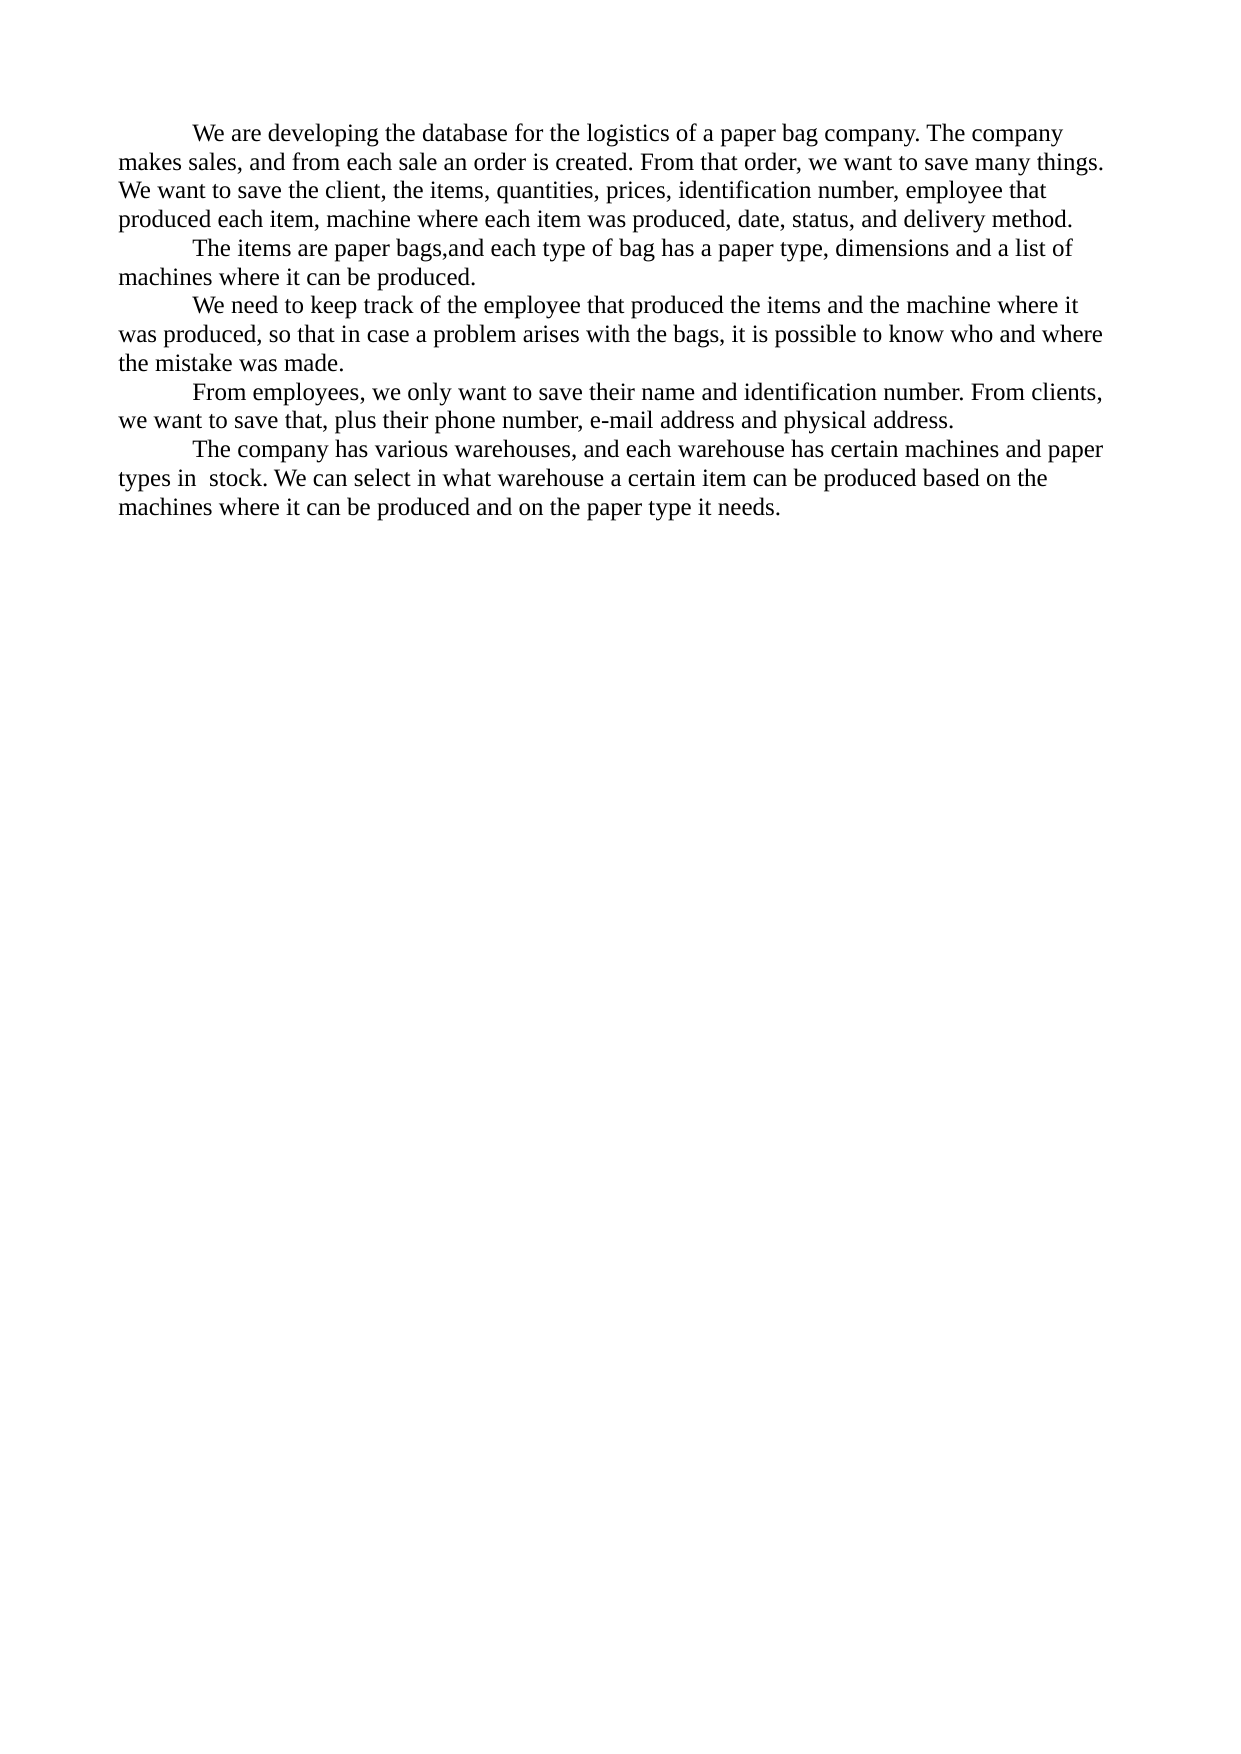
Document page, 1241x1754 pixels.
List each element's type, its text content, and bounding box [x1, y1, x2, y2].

text We are developing the database for the logistics of a paper bag company. The company makes sales, and from each sale an order is created. From that order, we want to save many things. We want to save the client, the items, quantities, prices, identification number, employee that produced each item, machine where each item was produced, date, status, and delivery method. [118, 118, 1122, 233]
text The items are paper bags,and each type of bag has a paper type, dimensions and a list of machines where it can be produced. [118, 233, 1122, 291]
text The company has various warehouses, and each warehouse has certain machines and paper types in stock. We can select in what warehouse a certain item can be produced based on the machines where it can be produced and on the paper type it needs. [118, 434, 1122, 521]
text We need to keep track of the employee that produced the items and the machine where it was produced, so that in case a problem arises with the bags, it is possible to know who and where the mistake was made. [118, 291, 1122, 377]
text From employees, we only want to save their name and identification number. From clients, we want to save that, plus their phone number, e-mail address and physical address. [118, 377, 1122, 434]
